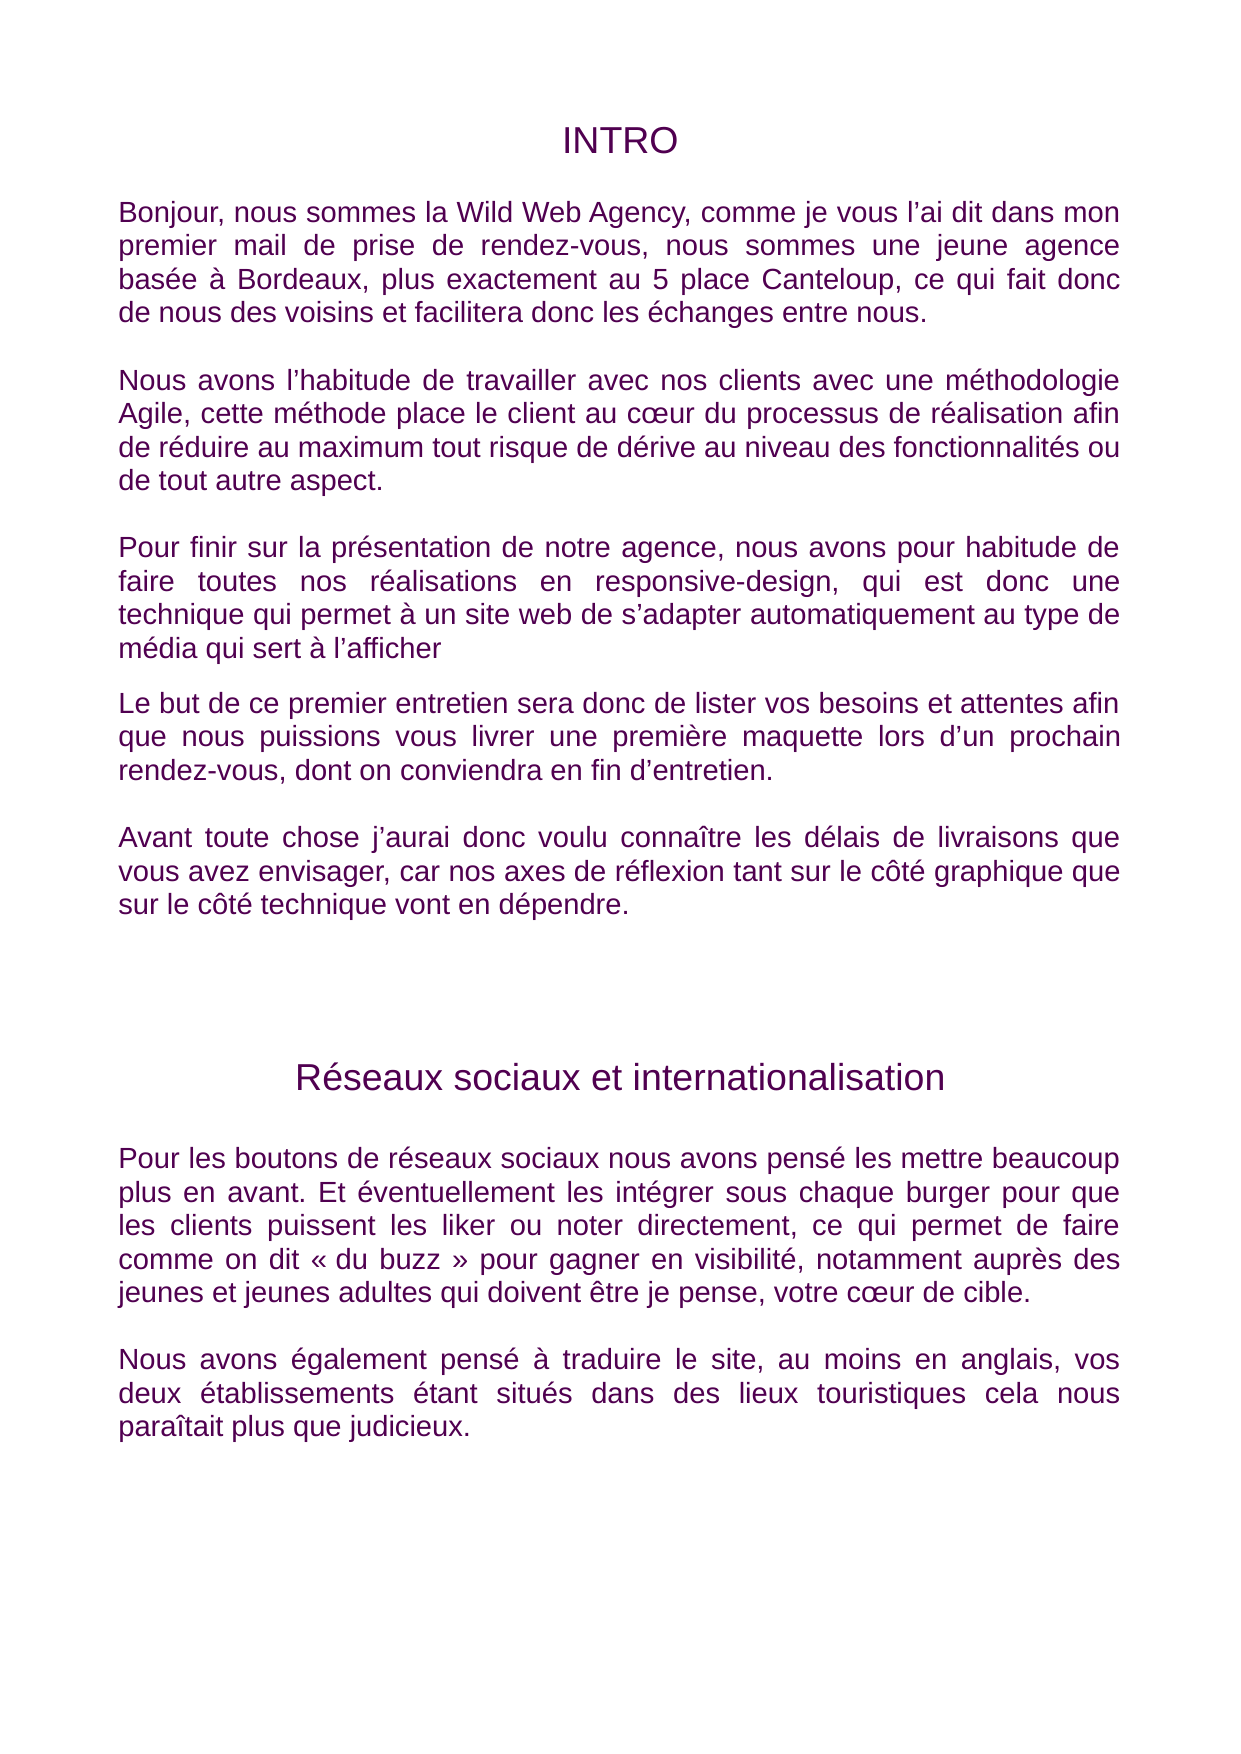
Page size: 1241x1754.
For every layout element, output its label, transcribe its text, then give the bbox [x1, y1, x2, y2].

text Le but de ce premier entretien sera donc de lister vos besoins et attentes afin que nous puissions vous livrer une première maquette lors d’un prochain rendez-vous, dont on conviendra en fin d’entretien. [118, 686, 1122, 787]
text Réseaux sociaux et internationalisation [118, 1055, 1122, 1098]
text Nous avons également pensé à traduire le site, au moins en anglais, vos deux établissements étant situés dans des lieux touristiques cela nous paraîtait plus que judicieux. [118, 1342, 1122, 1443]
text Pour les boutons de réseaux sociaux nous avons pensé les mettre beaucoup plus en avant. Et éventuellement les intégrer sous chaque burger pour que les clients puissent les liker ou noter directement, ce qui permet de faire comme on dit « du buzz » pour gagner en visibilité, notamment auprès des jeunes et jeunes adultes qui doivent être je pense, votre cœur de cible. [118, 1141, 1122, 1309]
text Nous avons l’habitude de travailler avec nos clients avec une méthodologie Agile, cette méthode place le client au cœur du processus de réalisation afin de réduire au maximum tout risque de dérive au niveau des fonctionnalités ou de tout autre aspect. [118, 362, 1122, 497]
text INTRO [118, 118, 1122, 161]
text Bonjour, nous sommes la Wild Web Agency, comme je vous l’ai dit dans mon premier mail de prise de rendez-vous, nous sommes une jeune agence basée à Bordeaux, plus exactement au 5 place Canteloup, ce qui fait donc de nous des voisins et facilitera donc les échanges entre nous. [118, 195, 1122, 329]
text Pour finir sur la présentation de notre agence, nous avons pour habitude de faire toutes nos réalisations en responsive-design, qui est donc une technique qui permet à un site web de s’adapter automatiquement au type de média qui sert à l’afficher [118, 530, 1122, 664]
text Avant toute chose j’aurai donc voulu connaître les délais de livraisons que vous avez envisager, car nos axes de réflexion tant sur le côté graphique que sur le côté technique vont en dépendre. [118, 820, 1122, 921]
